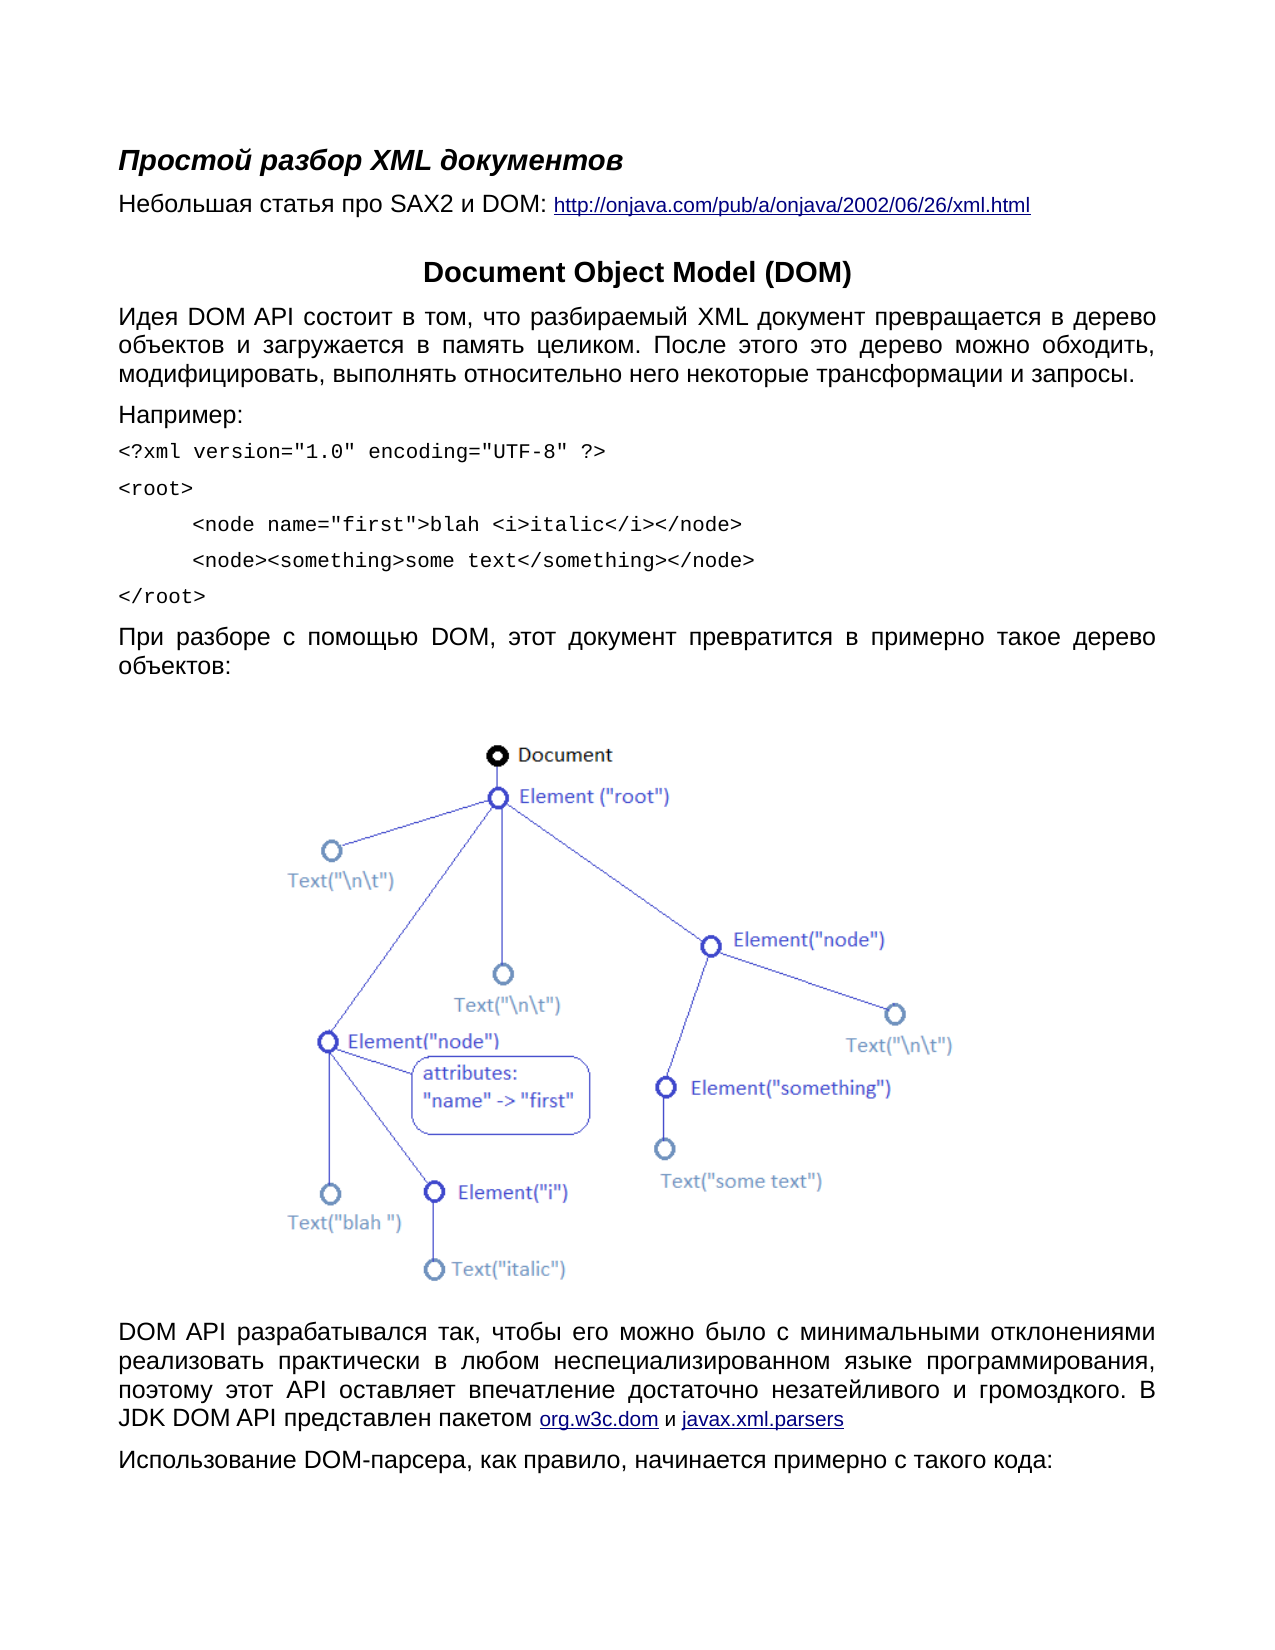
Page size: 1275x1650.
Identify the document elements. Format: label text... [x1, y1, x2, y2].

subtitle Document Object Model (DOM) [118, 255, 1157, 289]
text <root> [118, 478, 1157, 501]
text Идея DOM API состоит в том, что разбираемый XML документ превращается в дерево объектов и загружается в память целиком. После этого это дерево можно обходить, модифицировать, выполнять относительно него некоторые трансформации и запросы. [118, 301, 1157, 388]
text DOM API разрабатывался так, чтобы его можно было с минимальными отклонениями реализовать практически в любом неспециализированном языке программирования, поэтому этот API оставляет впечатление достаточно незатейливого и громоздкого. В JDK DOM API представлен пакетом org.w3c.dom и javax.xml.parsers [118, 692, 1157, 1432]
text <?xml version="1.0" encoding="UTF-8" ?> [118, 441, 1157, 465]
text Например: [118, 400, 1157, 429]
text Использование DOM-парсера, как правило, начинается примерно с такого кода: [118, 1445, 1157, 1473]
text При разборе с помощью DOM, этот документ превратится в примерно такое дерево объектов: [118, 622, 1157, 680]
subtitle Простой разбор XML документов [118, 143, 1157, 177]
text <node name="first">blah <i>italic</i></node> [118, 514, 1157, 537]
text Небольшая статья про SAX2 и DOM: http://onjava.com/pub/a/onjava/2002/06/26/xml.html [118, 189, 1157, 218]
text </root> [118, 586, 1157, 610]
text <node><something>some text</something></node> [118, 550, 1157, 573]
